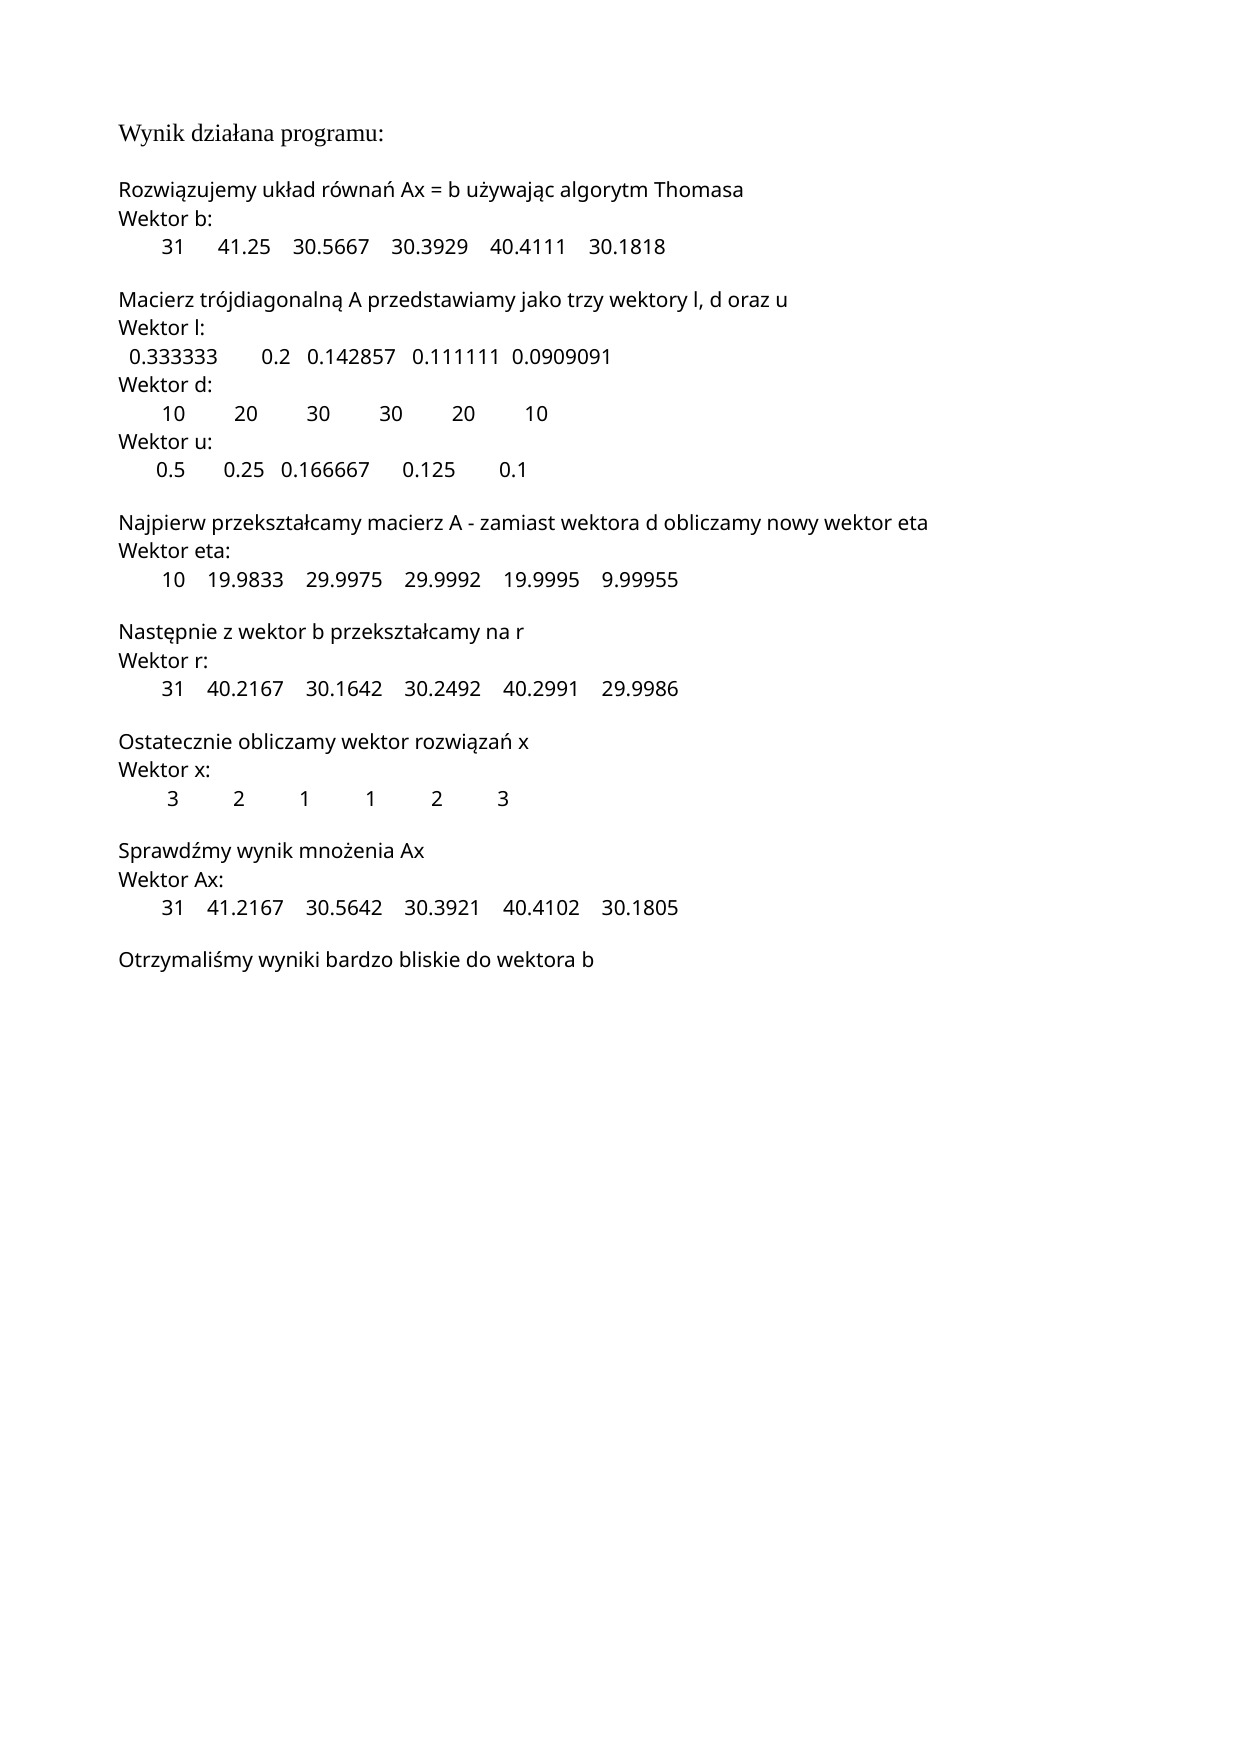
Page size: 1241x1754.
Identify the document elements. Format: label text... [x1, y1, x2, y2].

text Wynik działana programu: [118, 118, 1122, 147]
text Rozwiązujemy układ równań Ax = b używając algorytm Thomasa Wektor b: 31 41.25 30.5667 30.3929 40.4111 30.1818 Macierz trójdiagonalną A przedstawiamy jako trzy wektory l, d oraz u Wektor l: 0.333333 0.2 0.142857 0.111111 0.0909091 Wektor d: 10 20 30 30 20 10 Wektor u: 0.5 0.25 0.166667 0.125 0.1 Najpierw przekształcamy macierz A - zamiast wektora d obliczamy nowy wektor eta Wektor eta: 10 19.9833 29.9975 29.9992 19.9995 9.99955 Następnie z wektor b przekształcamy na r Wektor r: 31 40.2167 30.1642 30.2492 40.2991 29.9986 Ostatecznie obliczamy wektor rozwiązań x Wektor x: 3 2 1 1 2 3 Sprawdźmy wynik mnożenia Ax Wektor Ax: 31 41.2167 30.5642 30.3921 40.4102 30.1805 Otrzymaliśmy wyniki bardzo bliskie do wektora b [118, 176, 1122, 974]
